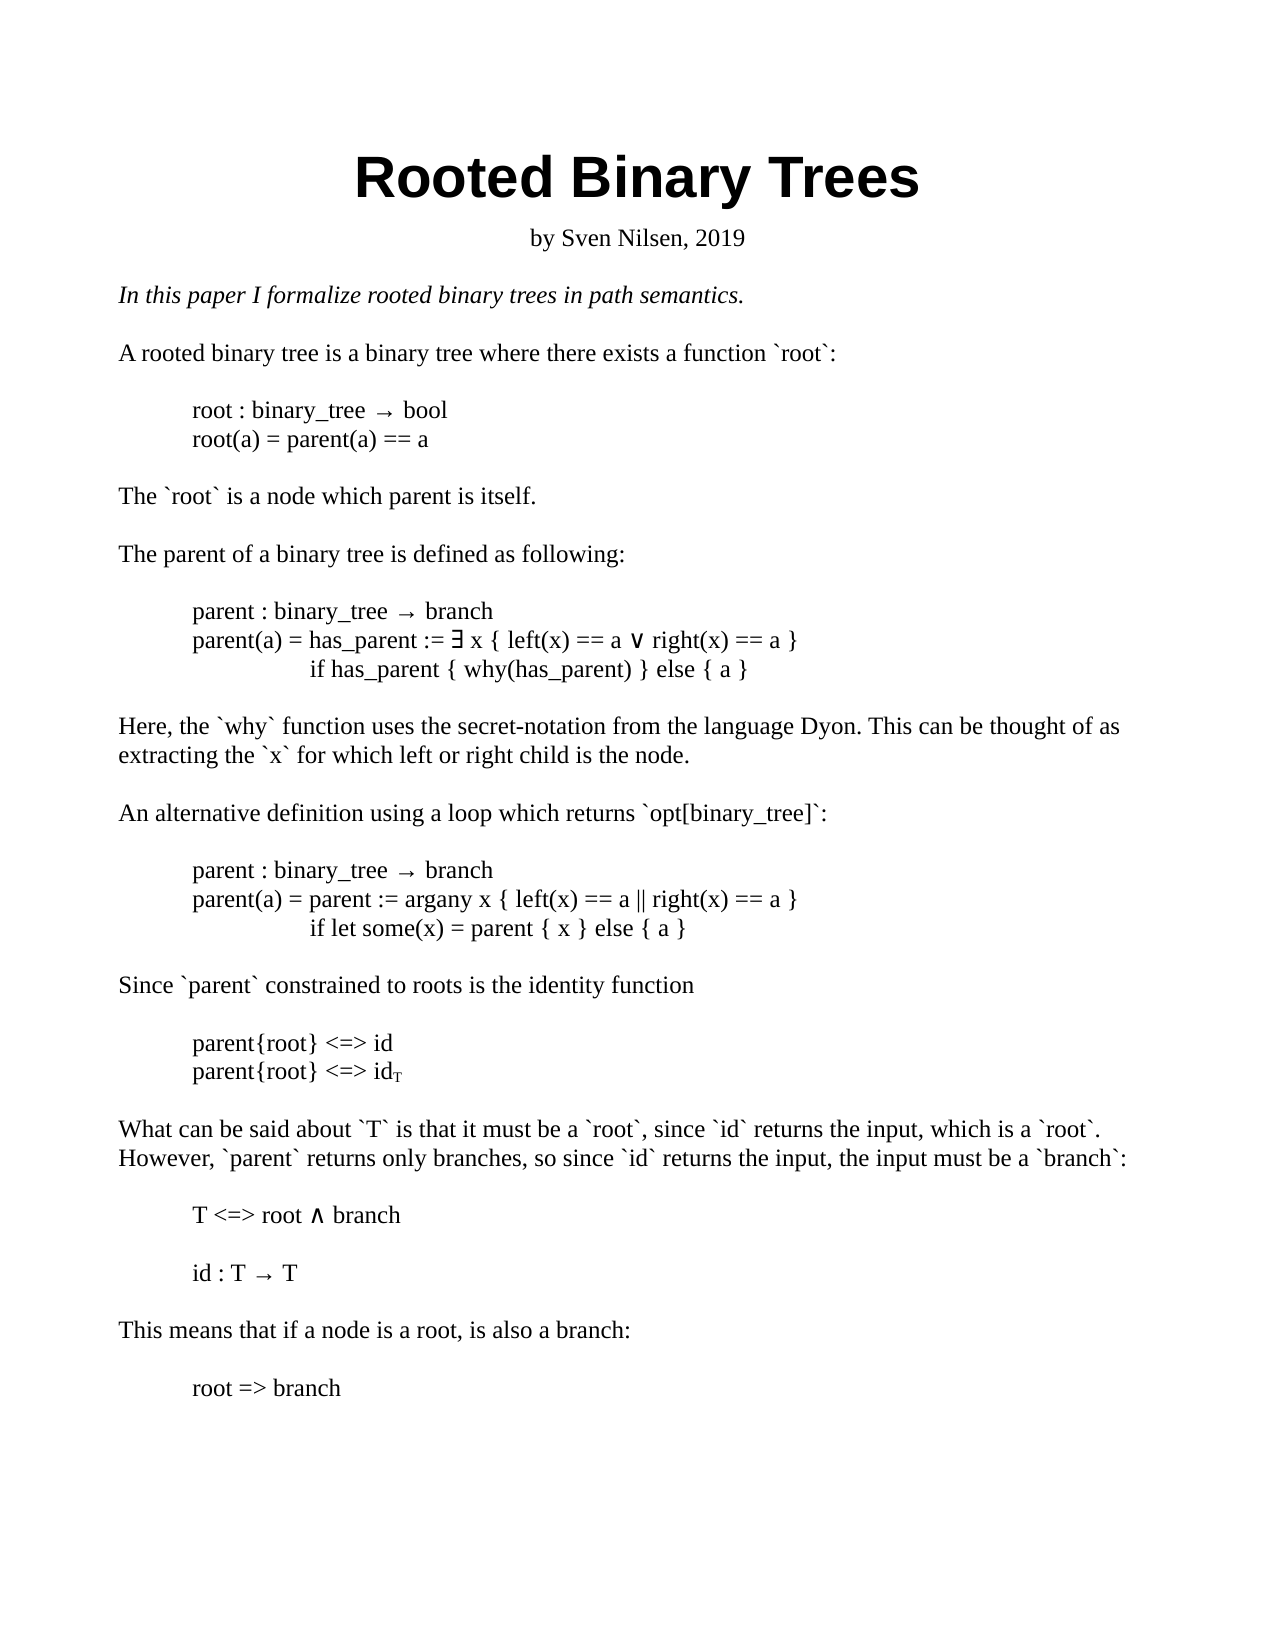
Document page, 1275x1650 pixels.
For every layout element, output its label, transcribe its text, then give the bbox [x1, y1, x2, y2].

text The `root` is a node which parent is itself. [118, 481, 1157, 510]
text Here, the `why` function uses the secret-notation from the language Dyon. This can be thought of as extracting the `x` for which left or right child is the node. [118, 711, 1157, 769]
title Rooted Binary Trees [118, 143, 1157, 210]
text This means that if a node is a root, is also a branch: [118, 1315, 1157, 1344]
text The parent of a binary tree is defined as following: [118, 539, 1157, 568]
text In this paper I formalize rooted binary trees in path semantics. [118, 280, 1157, 309]
text root => branch [118, 1373, 1157, 1401]
text A rooted binary tree is a binary tree where there exists a function `root`: [118, 338, 1157, 366]
text if has_parent { why(has_parent) } else { a } [118, 654, 1157, 683]
text An alternative definition using a loop which returns `opt[binary_tree]`: [118, 798, 1157, 826]
text parent : binary_tree → branch [118, 855, 1157, 884]
text parent : binary_tree → branch [118, 596, 1157, 625]
text by Sven Nilsen, 2019 [118, 223, 1157, 251]
text root : binary_tree → bool [118, 395, 1157, 424]
text id : T → T [118, 1258, 1157, 1286]
text parent(a) = parent := argany x { left(x) == a || right(x) == a } [118, 884, 1157, 913]
text Since `parent` constrained to roots is the identity function [118, 970, 1157, 999]
text parent{root} <=> id [118, 1028, 1157, 1056]
text T <=> root ∧ branch [118, 1200, 1157, 1229]
text if let some(x) = parent { x } else { a } [118, 913, 1157, 941]
text parent{root} <=> idT [118, 1056, 1157, 1085]
text root(a) = parent(a) == a [118, 424, 1157, 453]
text What can be said about `T` is that it must be a `root`, since `id` returns the input, which is a `root`. However, `parent` returns only branches, so since `id` returns the input, the input must be a `branch`: [118, 1114, 1157, 1171]
text parent(a) = has_parent := ∃ x { left(x) == a ∨ right(x) == a } [118, 625, 1157, 654]
